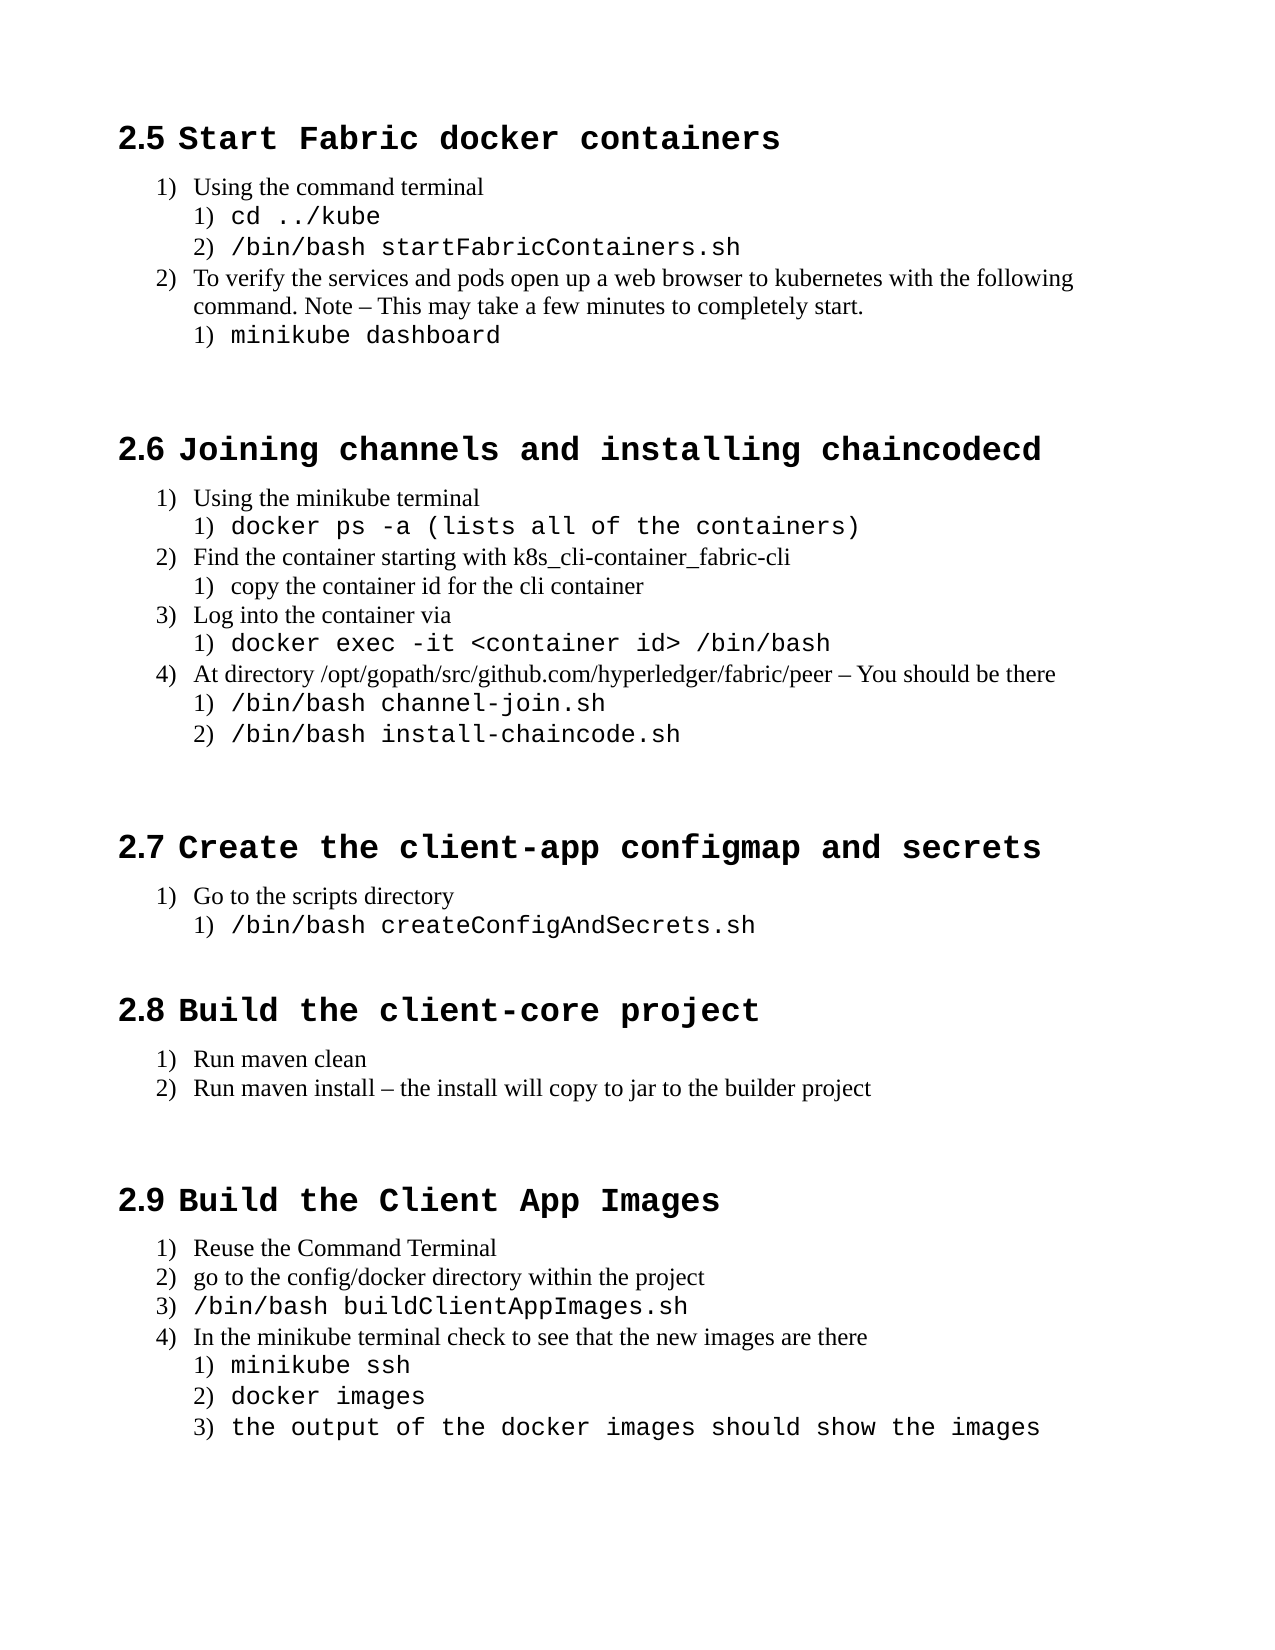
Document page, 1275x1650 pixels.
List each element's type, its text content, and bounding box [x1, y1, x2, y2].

list Using the minikube terminal [156, 483, 1157, 511]
list docker exec -it <container id> /bin/bash [193, 628, 1157, 659]
list /bin/bash install-chaincode.sh [193, 719, 1157, 750]
list the output of the docker images should show the images [193, 1412, 1157, 1443]
list minikube dashboard [193, 320, 1157, 351]
list Find the container starting with k8s_cli-container_fabric-cli [156, 542, 1157, 571]
subtitle Joining channels and installing chaincodecd [118, 428, 1157, 470]
subtitle Build the Client App Images [118, 1179, 1157, 1221]
list minikube ssh [193, 1351, 1157, 1381]
list Reuse the Command Terminal [156, 1233, 1157, 1262]
list go to the config/docker directory within the project [156, 1262, 1157, 1291]
list docker images [193, 1381, 1157, 1412]
list cd ../kube [193, 201, 1157, 232]
list Run maven clean [156, 1044, 1157, 1073]
list Using the command terminal [156, 172, 1157, 201]
list Run maven install – the install will copy to jar to the builder project [156, 1073, 1157, 1102]
list At directory /opt/gopath/src/github.com/hyperledger/fabric/peer – You should be there [156, 659, 1157, 688]
list /bin/bash buildClientAppImages.sh [156, 1291, 1157, 1322]
subtitle Build the client-core project [118, 990, 1157, 1032]
list In the minikube terminal check to see that the new images are there [156, 1322, 1157, 1351]
list Go to the scripts directory [156, 881, 1157, 910]
list /bin/bash channel-join.sh [193, 688, 1157, 719]
list /bin/bash startFabricContainers.sh [193, 232, 1157, 263]
subtitle Start Fabric docker containers [118, 118, 1157, 160]
list docker ps -a (lists all of the containers) [193, 511, 1157, 542]
subtitle Create the client-app configmap and secrets [118, 827, 1157, 869]
list copy the container id for the cli container [193, 571, 1157, 600]
list To verify the services and pods open up a web browser to kubernetes with the following command. Note – This may take a few minutes to completely start. [156, 263, 1157, 320]
list /bin/bash createConfigAndSecrets.sh [193, 910, 1157, 941]
list Log into the container via [156, 600, 1157, 628]
